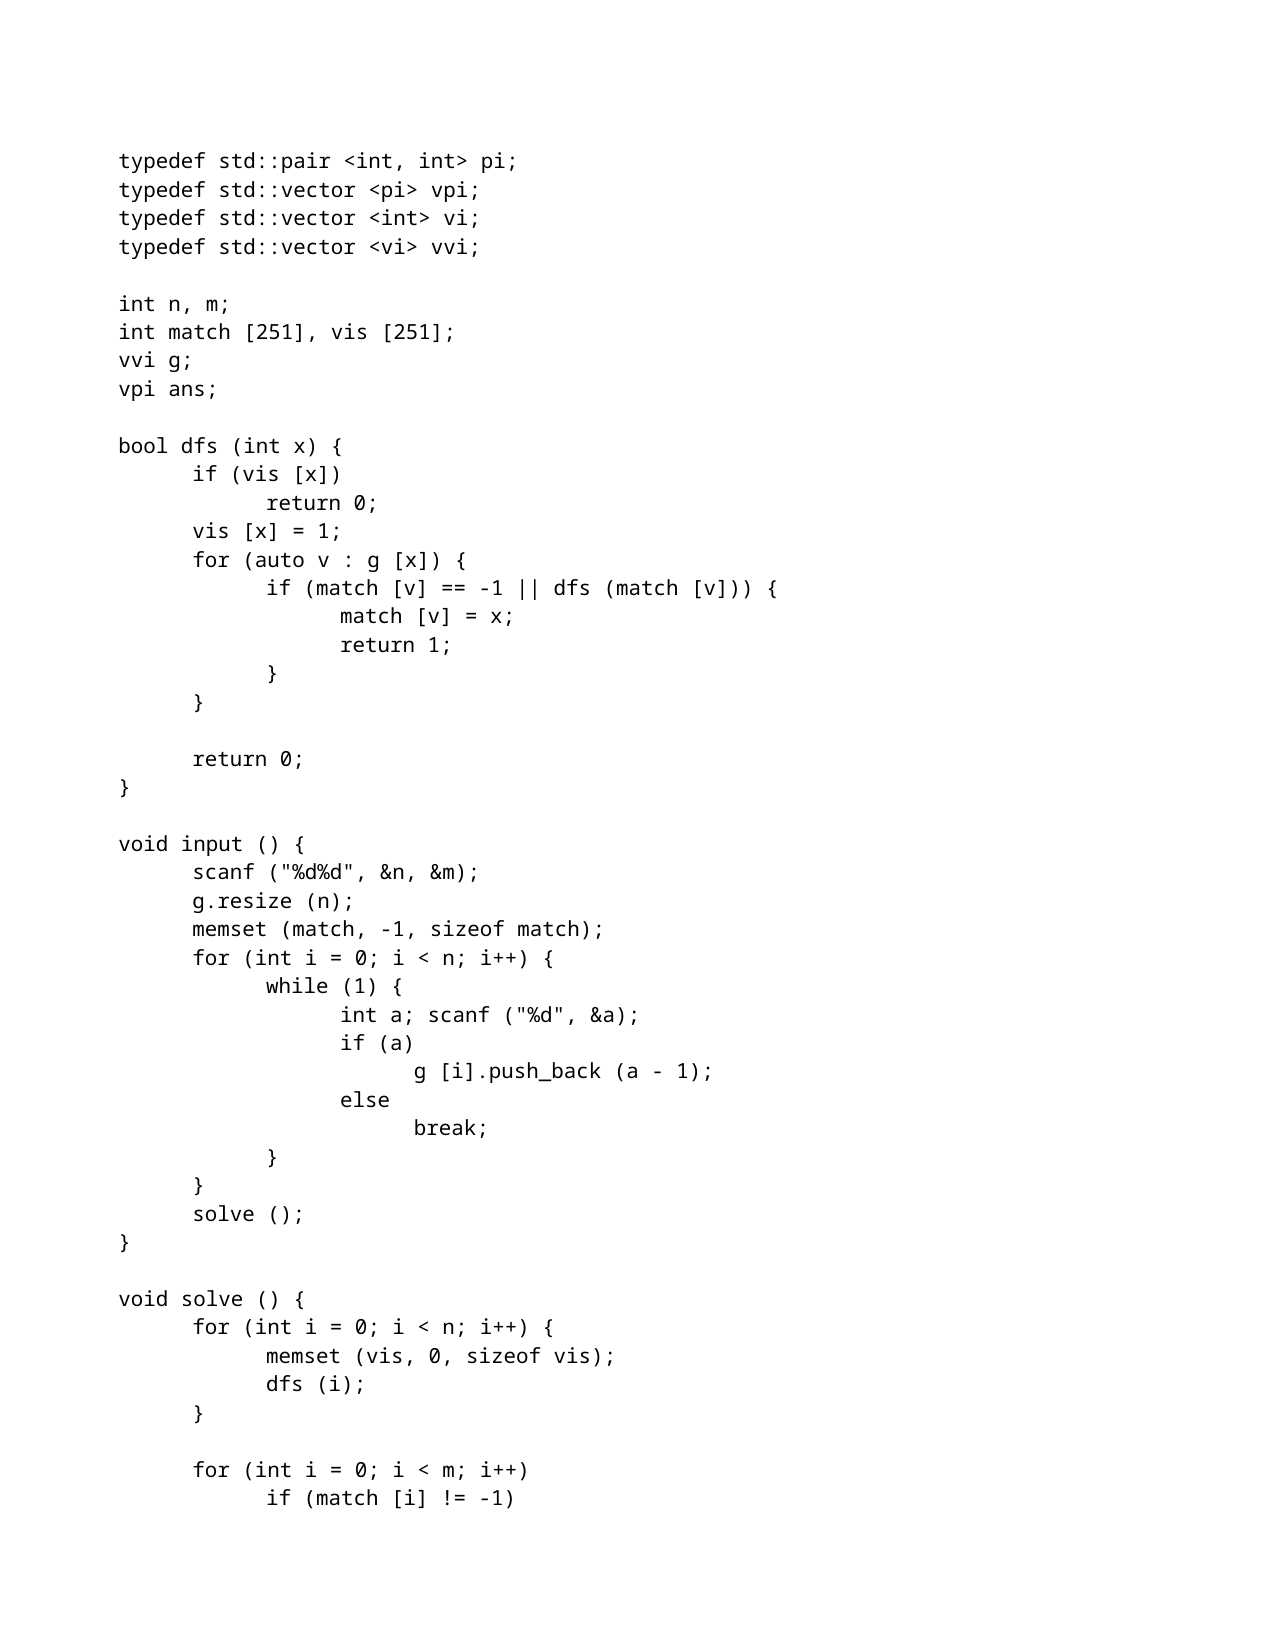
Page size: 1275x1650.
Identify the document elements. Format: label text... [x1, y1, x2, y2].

text typedef std::vector <vi> vvi; [118, 232, 1157, 260]
text dfs (i); [118, 1369, 1157, 1398]
text for (int i = 0; i < n; i++) { [118, 943, 1157, 971]
text for (int i = 0; i < m; i++) [118, 1455, 1157, 1483]
text typedef std::vector <pi> vpi; [118, 175, 1157, 203]
text } [118, 658, 1157, 687]
text vis [x] = 1; [118, 516, 1157, 545]
text } [118, 772, 1157, 801]
text return 0; [118, 488, 1157, 516]
text break; [118, 1113, 1157, 1142]
text if (match [i] != -1) [118, 1483, 1157, 1512]
text } [118, 1170, 1157, 1199]
text else [118, 1085, 1157, 1113]
text g [i].push_back (a - 1); [118, 1057, 1157, 1085]
text return 1; [118, 630, 1157, 658]
text typedef std::vector <int> vi; [118, 203, 1157, 232]
text memset (match, -1, sizeof match); [118, 914, 1157, 943]
text if (a) [118, 1028, 1157, 1057]
text return 0; [118, 744, 1157, 772]
text } [118, 1227, 1157, 1256]
text for (int i = 0; i < n; i++) { [118, 1312, 1157, 1341]
text if (match [v] == -1 || dfs (match [v])) { [118, 573, 1157, 602]
text while (1) { [118, 971, 1157, 1000]
text } [118, 687, 1157, 715]
text match [v] = x; [118, 602, 1157, 630]
text memset (vis, 0, sizeof vis); [118, 1341, 1157, 1369]
text vpi ans; [118, 374, 1157, 402]
text void solve () { [118, 1284, 1157, 1312]
text solve (); [118, 1199, 1157, 1227]
text } [118, 1142, 1157, 1170]
text scanf ("%d%d", &n, &m); [118, 857, 1157, 886]
text int n, m; [118, 289, 1157, 317]
text if (vis [x]) [118, 459, 1157, 488]
text vvi g; [118, 346, 1157, 374]
text for (auto v : g [x]) { [118, 545, 1157, 573]
text bool dfs (int x) { [118, 431, 1157, 459]
text g.resize (n); [118, 886, 1157, 914]
text typedef std::pair <int, int> pi; [118, 147, 1157, 175]
text int a; scanf ("%d", &a); [118, 1000, 1157, 1028]
text void input () { [118, 829, 1157, 857]
text int match [251], vis [251]; [118, 317, 1157, 346]
text } [118, 1398, 1157, 1426]
